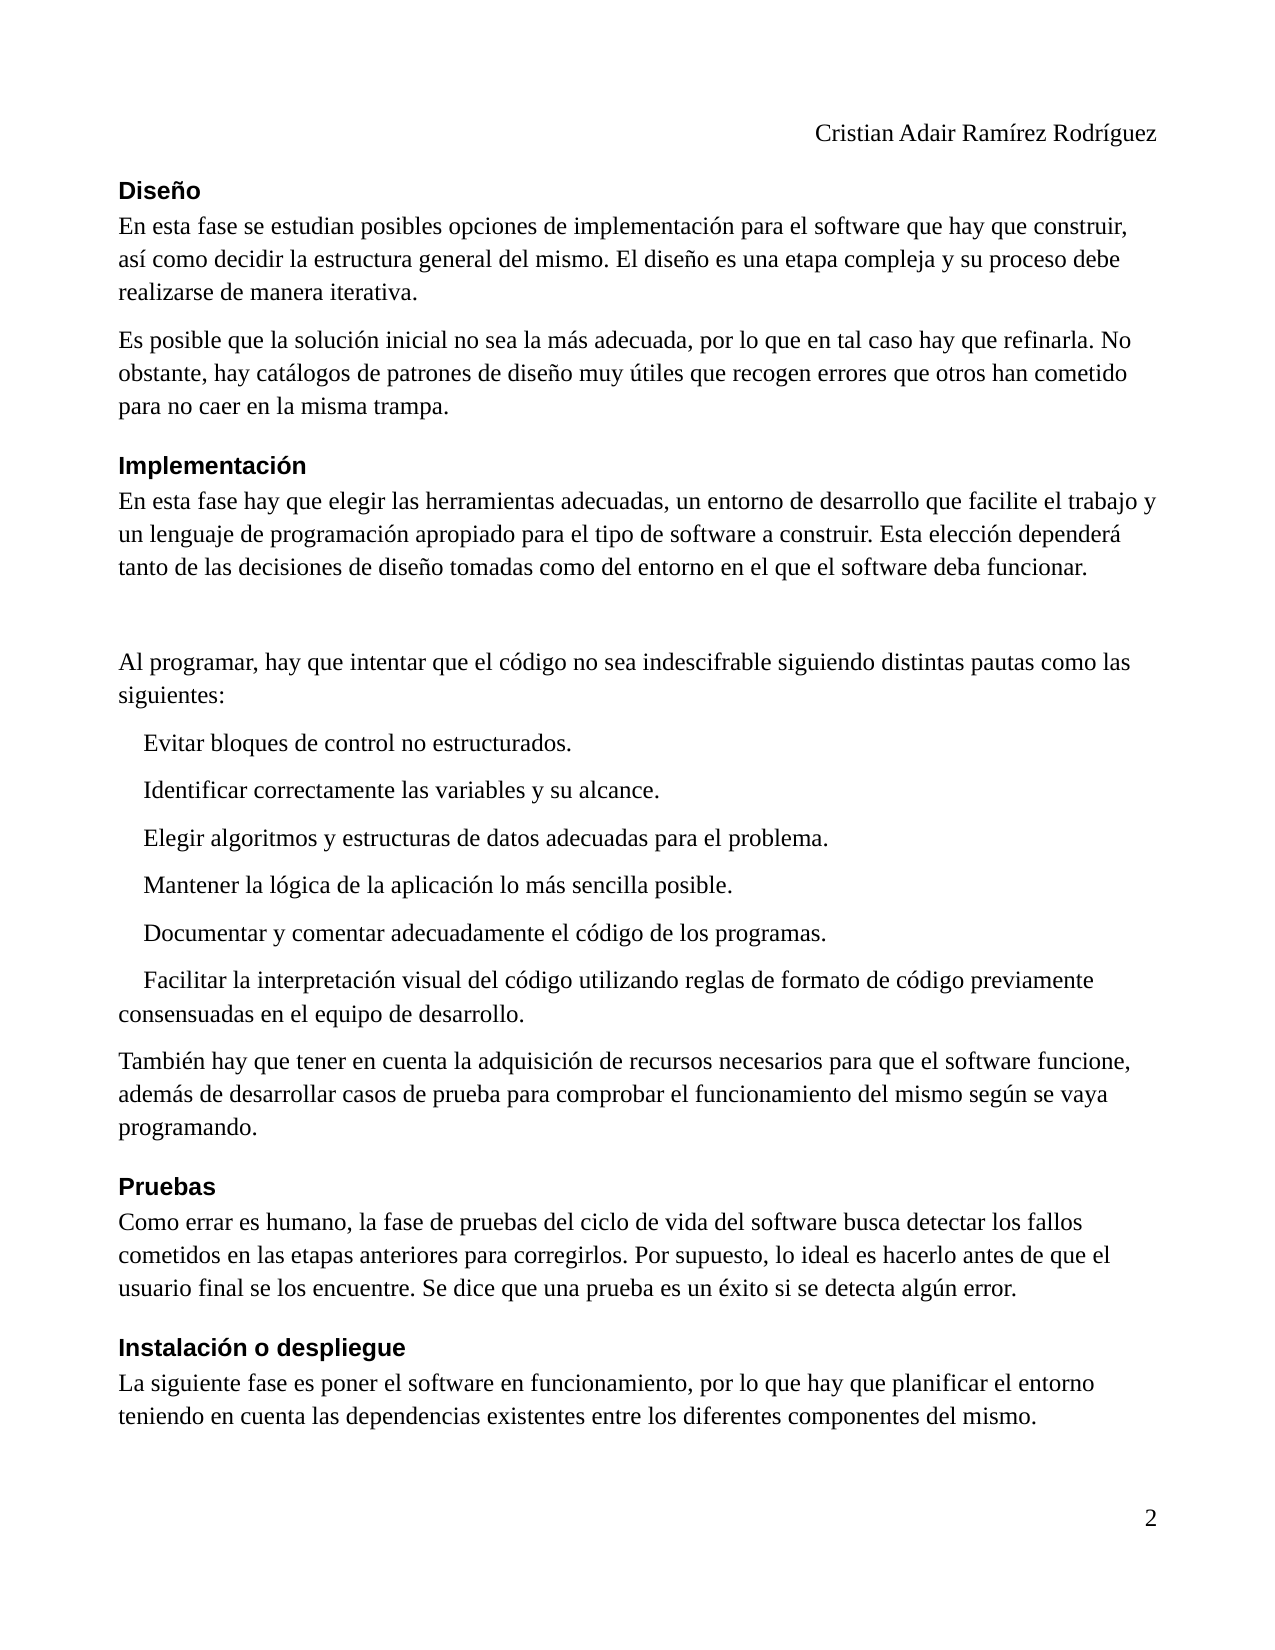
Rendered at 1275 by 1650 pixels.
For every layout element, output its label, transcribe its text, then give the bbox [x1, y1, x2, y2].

text Facilitar la interpretación visual del código utilizando reglas de formato de código previamente consensuadas en el equipo de desarrollo. [118, 966, 1157, 1027]
subtitle Pruebas [118, 1172, 1157, 1201]
text En esta fase hay que elegir las herramientas adecuadas, un entorno de desarrollo que facilite el trabajo y un lenguaje de programación apropiado para el tipo de software a construir. Esta elección dependerá tanto de las decisiones de diseño tomadas como del entorno en el que el software deba funcionar. [118, 486, 1157, 581]
text Mantener la lógica de la aplicación lo más sencilla posible. [118, 870, 1157, 899]
subtitle Implementación [118, 451, 1157, 479]
text Evitar bloques de control no estructurados. [118, 728, 1157, 756]
text Identificar correctamente las variables y su alcance. [118, 775, 1157, 804]
text También hay que tener en cuenta la adquisición de recursos necesarios para que el software funcione, además de desarrollar casos de prueba para comprobar el funcionamiento del mismo según se vaya programando. [118, 1046, 1157, 1141]
text Es posible que la solución inicial no sea la más adecuada, por lo que en tal caso hay que refinarla. No obstante, hay catálogos de patrones de diseño muy útiles que recogen errores que otros han cometido para no caer en la misma trampa. [118, 325, 1157, 419]
subtitle Instalación o despliegue [118, 1333, 1157, 1362]
subtitle Diseño [118, 176, 1157, 205]
text La siguiente fase es poner el software en funcionamiento, por lo que hay que planificar el entorno teniendo en cuenta las dependencias existentes entre los diferentes componentes del mismo. [118, 1368, 1157, 1430]
text Como errar es humano, la fase de pruebas del ciclo de vida del software busca detectar los fallos cometidos en las etapas anteriores para corregirlos. Por supuesto, lo ideal es hacerlo antes de que el usuario final se los encuentre. Se dice que una prueba es un éxito si se detecta algún error. [118, 1207, 1157, 1302]
text Documentar y comentar adecuadamente el código de los programas. [118, 918, 1157, 947]
text Al programar, hay que intentar que el código no sea indescifrable siguiendo distintas pautas como las siguientes: [118, 647, 1157, 709]
text Elegir algoritmos y estructuras de datos adecuadas para el problema. [118, 823, 1157, 852]
text En esta fase se estudian posibles opciones de implementación para el software que hay que construir, así como decidir la estructura general del mismo. El diseño es una etapa compleja y su proceso debe realizarse de manera iterativa. [118, 211, 1157, 306]
